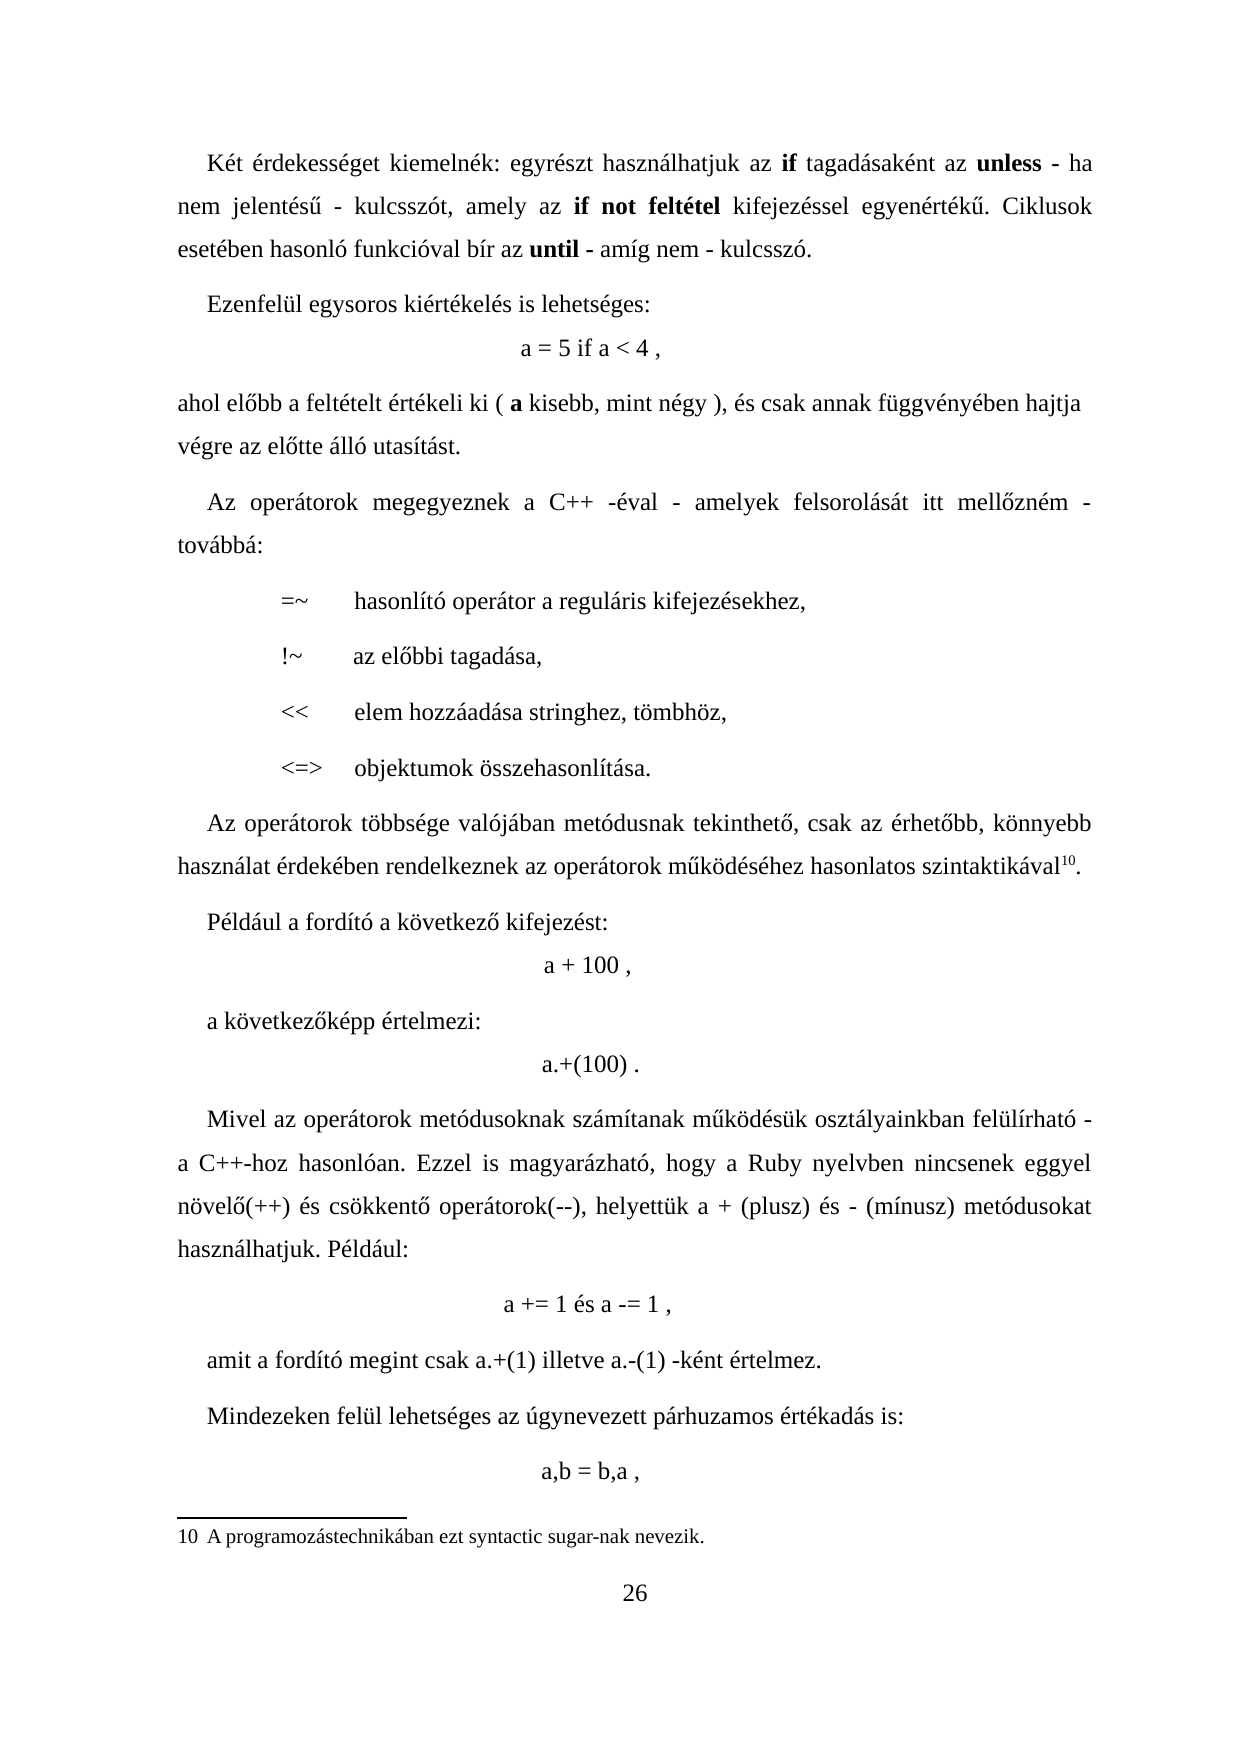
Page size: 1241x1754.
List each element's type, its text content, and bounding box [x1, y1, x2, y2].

text Ezenfelül egysoros kiértékelés is lehetséges: a = 5 if a < 4 , [177, 289, 1093, 361]
text ahol előbb a feltételt értékeli ki ( a kisebb, mint négy ), és csak annak függvényében hajtja végre az előtte álló utasítást. [177, 388, 1093, 460]
text a,b = b,a , [177, 1456, 1093, 1485]
text Mindezeken felül lehetséges az úgynevezett párhuzamos értékadás is: [177, 1401, 1093, 1429]
text Például a fordító a következő kifejezést: a + 100 , [177, 907, 1093, 979]
text a következőképp értelmezi: a.+(100) . [177, 1006, 1093, 1078]
text << elem hozzáadása stringhez, tömbhöz, [251, 697, 1093, 726]
text !~ az előbbi tagadása, [251, 641, 1093, 670]
text Két érdekességet kiemelnék: egyrészt használhatjuk az if tagadásaként az unless - ha nem jelentésű - kulcsszót, amely az if not feltétel kifejezéssel egyenértékű. Ciklusok esetében hasonló funkcióval bír az until - amíg nem - kulcsszó. [177, 148, 1093, 263]
text Az operátorok megegyeznek a C++ -éval - amelyek felsorolását itt mellőzném - továbbá: [177, 487, 1093, 559]
text Az operátorok többsége valójában metódusnak tekinthető, csak az érhetőbb, könnyebb használat érdekében rendelkeznek az operátorok működéséhez hasonlatos szintaktikával. [177, 808, 1093, 880]
text Mivel az operátorok metódusoknak számítanak működésük osztályainkban felülírható - a C++-hoz hasonlóan. Ezzel is magyarázható, hogy a Ruby nyelvben nincsenek eggyel növelő(++) és csökkentő operátorok(--), helyettük a + (plusz) és - (mínusz) metódusokat használhatjuk. Például: [177, 1104, 1093, 1263]
text a += 1 és a -= 1 , [177, 1289, 1093, 1318]
text A programozástechnikában ezt syntactic sugar-nak nevezik. [177, 1524, 1093, 1548]
text amit a fordító megint csak a.+(1) illetve a.-(1) -ként értelmez. [177, 1345, 1093, 1374]
text =~ hasonlító operátor a reguláris kifejezésekhez, [251, 586, 1093, 614]
text <=> objektumok összehasonlítása. [251, 753, 1093, 781]
